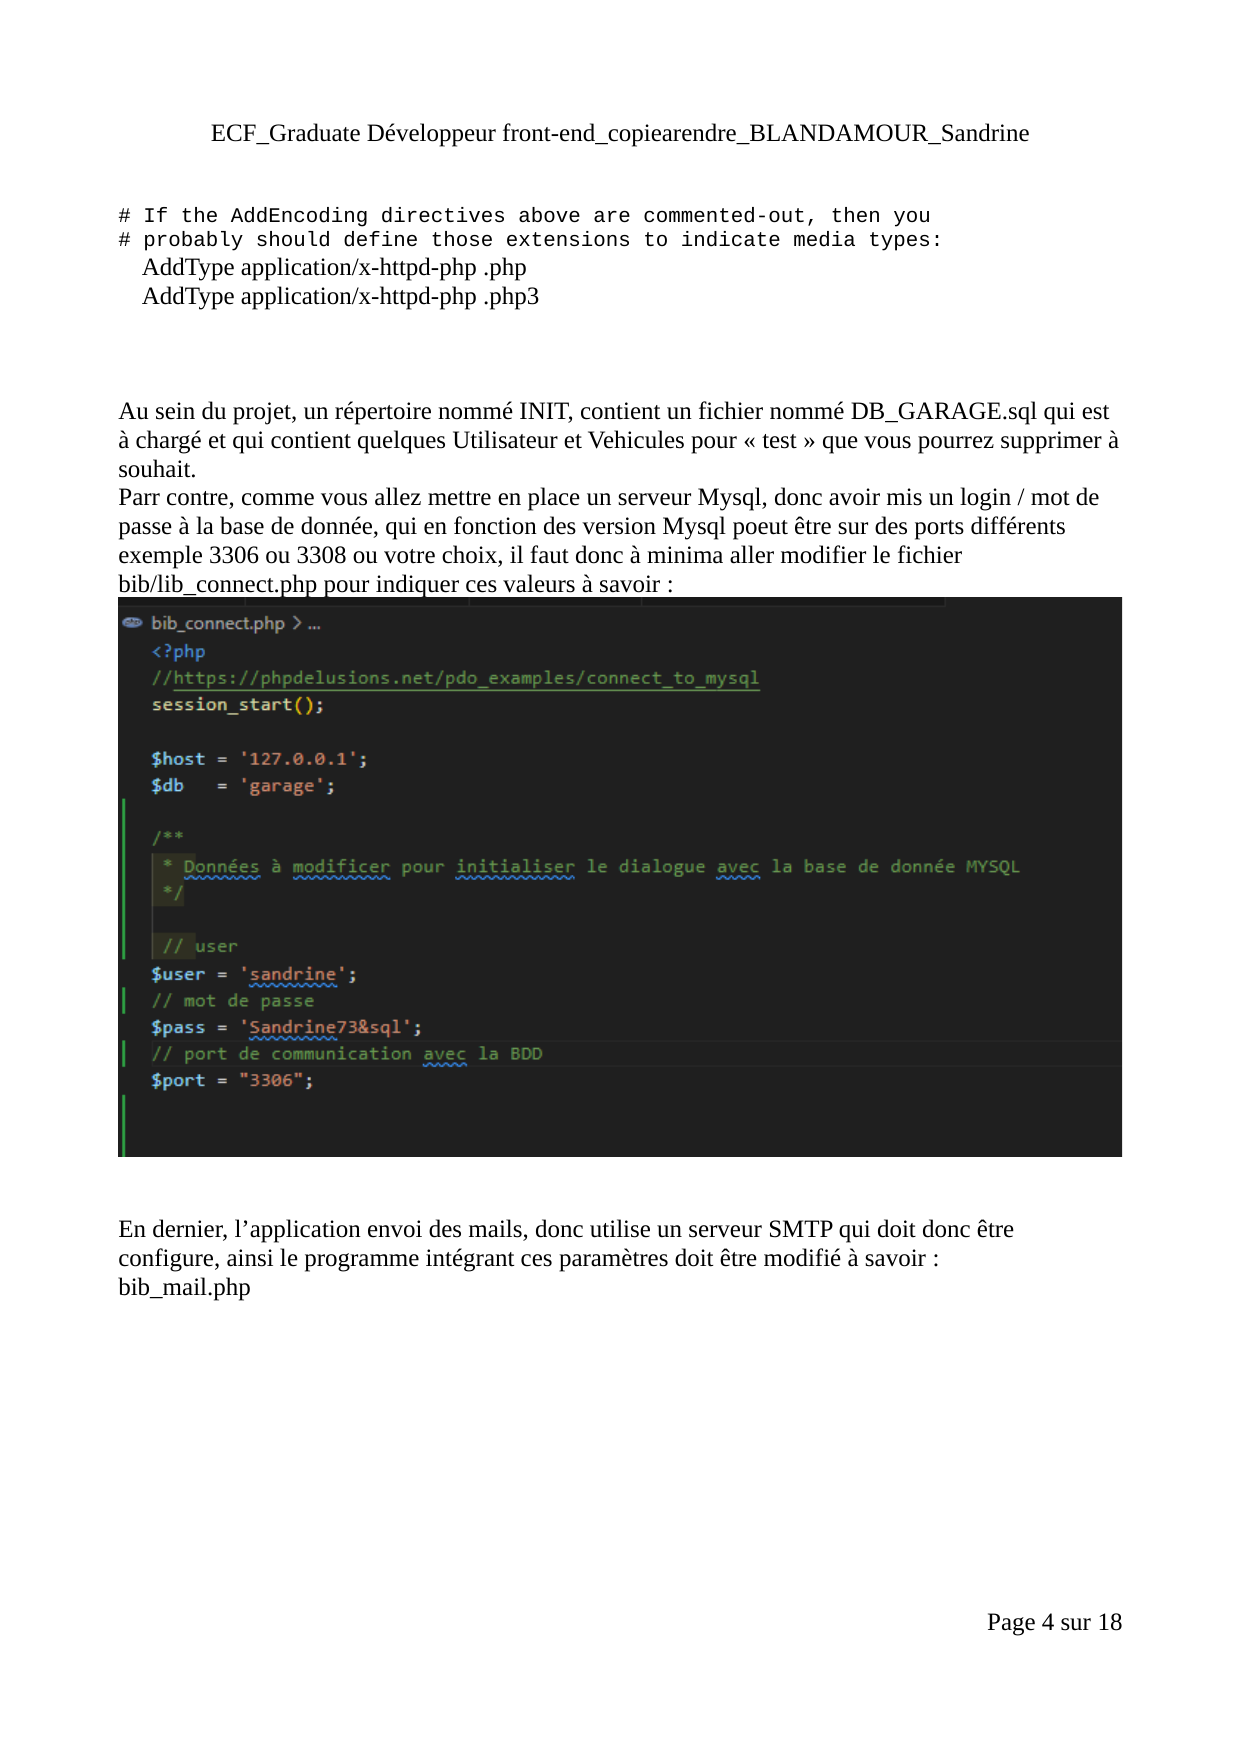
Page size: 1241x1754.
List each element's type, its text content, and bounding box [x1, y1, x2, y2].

text Au sein du projet, un répertoire nommé INIT, contient un fichier nommé DB_GARAGE.sql qui est à chargé et qui contient quelques Utilisateur et Vehicules pour « test » que vous pourrez supprimer à souhait. [118, 396, 1122, 482]
text AddType application/x-httpd-php .php3 [118, 281, 1122, 310]
text AddType application/x-httpd-php .php [118, 252, 1122, 281]
picture [118, 597, 1123, 1157]
text Parr contre, comme vous allez mettre en place un serveur Mysql, donc avoir mis un login / mot de passe à la base de donnée, qui en fonction des version Mysql poeut être sur des ports différents exemple 3306 ou 3308 ou votre choix, il faut donc à minima aller modifier le fichier bib/lib_connect.php pour indiquer ces valeurs à savoir : [118, 482, 1122, 597]
text bib_mail.php [118, 1272, 1122, 1300]
text En dernier, l’application envoi des mails, donc utilise un serveur SMTP qui doit donc être configure, ainsi le programme intégrant ces paramètres doit être modifié à savoir : [118, 1214, 1122, 1272]
text # probably should define those extensions to indicate media types: [118, 229, 1122, 252]
text # If the AddEncoding directives above are commented-out, then you [118, 205, 1122, 229]
